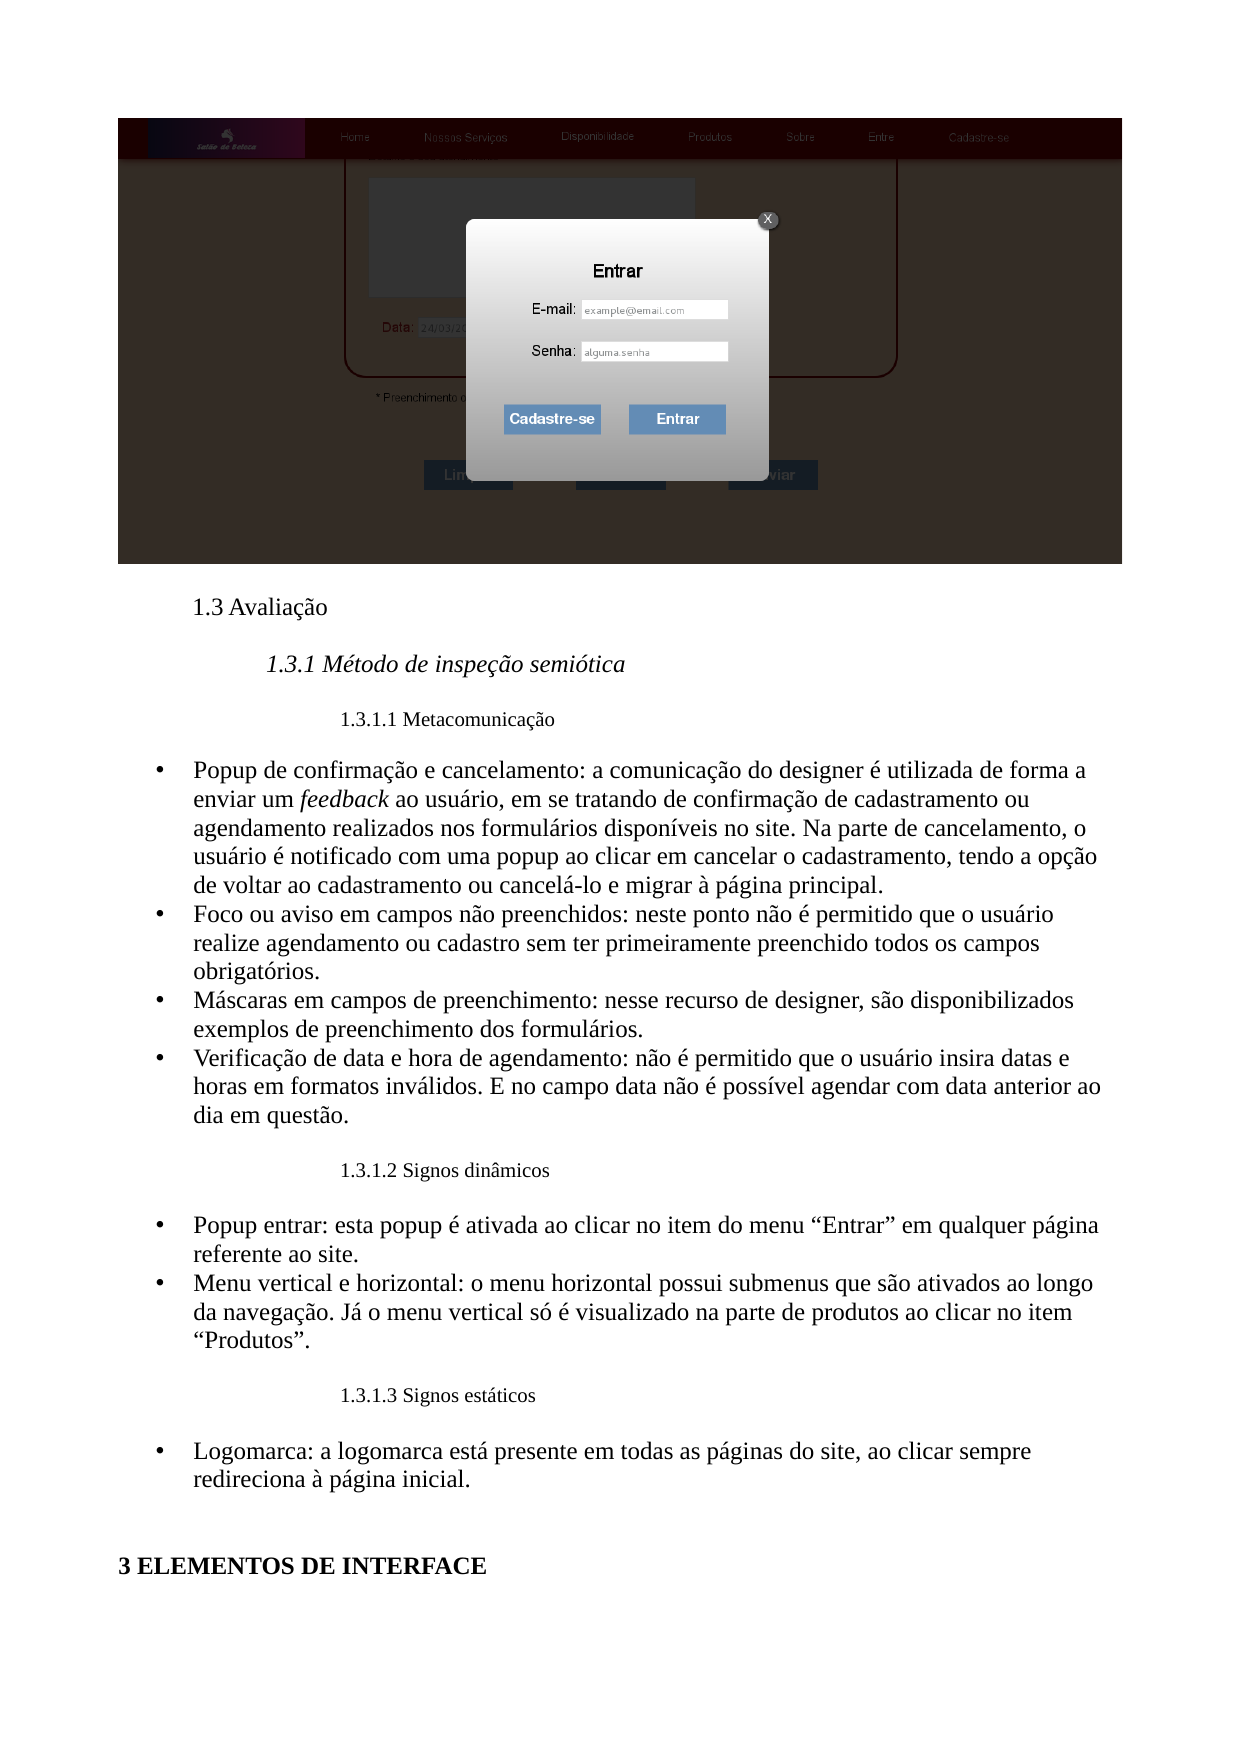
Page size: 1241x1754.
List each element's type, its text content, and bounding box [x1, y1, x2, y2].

picture [118, 118, 1123, 564]
text 1.3.1.3 Signos estáticos [118, 1383, 1122, 1407]
text 3 ELEMENTOS DE INTERFACE [118, 1551, 1122, 1579]
text 1.3.1.2 Signos dinâmicos [118, 1158, 1122, 1182]
list Popup de confirmação e cancelamento: a comunicação do designer é utilizada de forma a enviar um feedback ao usuário, em se tratando de confirmação de cadastramento ou agendamento realizados nos formulários disponíveis no site. Na parte de cancelamento, o usuário é notificado com uma popup ao clicar em cancelar o cadastramento, tendo a opção de voltar ao cadastramento ou cancelá-lo e migrar à página principal. [156, 755, 1122, 899]
text 1.3.1.1 Metacomunicação [118, 707, 1122, 731]
list Máscaras em campos de preenchimento: nesse recurso de designer, são disponibilizados exemplos de preenchimento dos formulários. [156, 985, 1122, 1043]
text 1.3 Avaliação [118, 592, 1122, 621]
list Verificação de data e hora de agendamento: não é permitido que o usuário insira datas e horas em formatos inválidos. E no campo data não é possível agendar com data anterior ao dia em questão. [156, 1043, 1122, 1129]
list Menu vertical e horizontal: o menu horizontal possui submenus que são ativados ao longo da navegação. Já o menu vertical só é visualizado na parte de produtos ao clicar no item “Produtos”. [156, 1268, 1122, 1354]
list Logomarca: a logomarca está presente em todas as páginas do site, ao clicar sempre redireciona à página inicial. [156, 1436, 1122, 1493]
text 1.3.1 Método de inspeção semiótica [118, 649, 1122, 678]
list Foco ou aviso em campos não preenchidos: neste ponto não é permitido que o usuário realize agendamento ou cadastro sem ter primeiramente preenchido todos os campos obrigatórios. [156, 899, 1122, 985]
list Popup entrar: esta popup é ativada ao clicar no item do menu “Entrar” em qualquer página referente ao site. [156, 1211, 1122, 1268]
